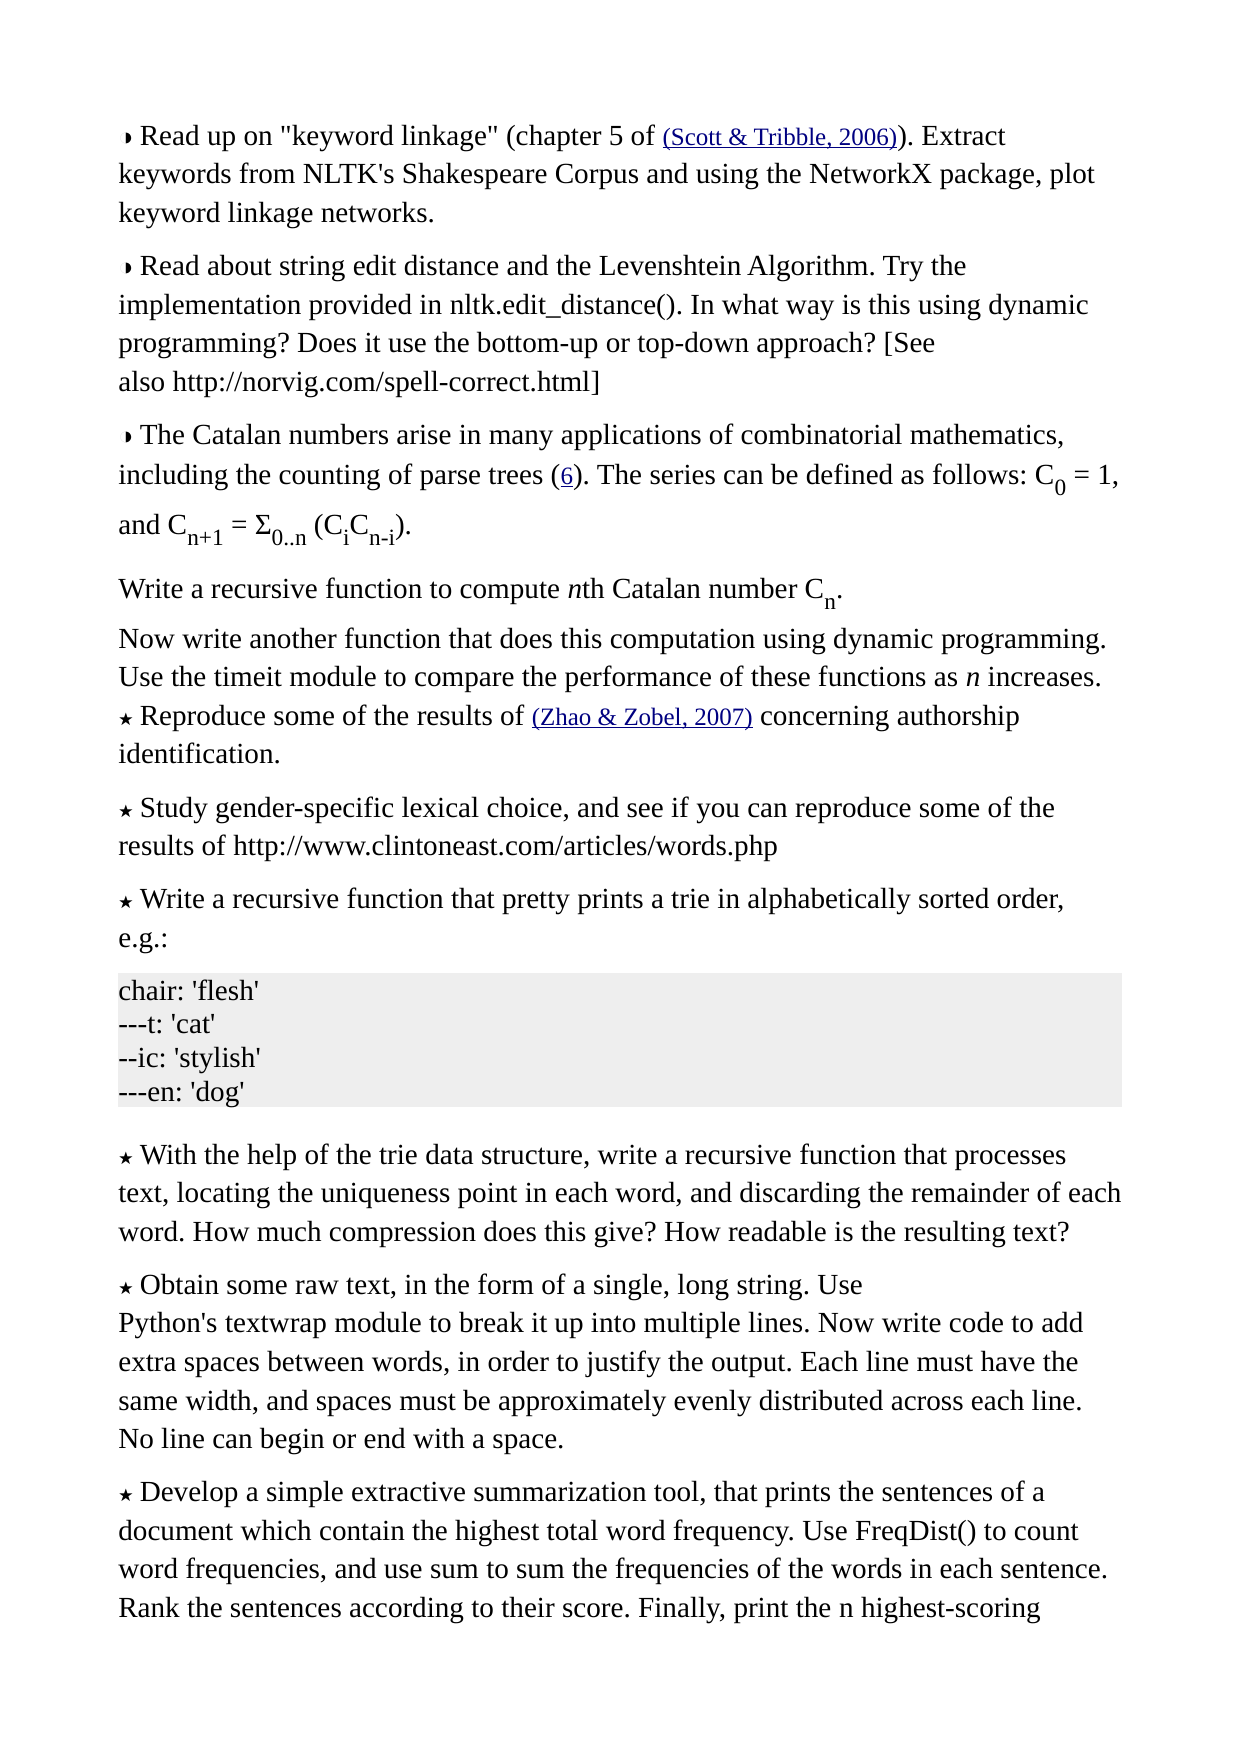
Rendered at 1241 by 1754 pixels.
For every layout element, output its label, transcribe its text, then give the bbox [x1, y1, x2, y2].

text --ic: 'stylish' [118, 1040, 1122, 1074]
text ★ Write a recursive function that pretty prints a trie in alphabetically sorted order, e.g.: [118, 881, 1122, 953]
text ---en: 'dog' [118, 1074, 1122, 1107]
text ◑ The Catalan numbers arise in many applications of combinatorial mathematics, including the counting of parse trees (6). The series can be defined as follows: C0 = 1, and Cn+1 = Σ0..n (CiCn-i). [118, 417, 1122, 550]
text Write a recursive function to compute nth Catalan number Cn. [118, 571, 1122, 614]
text ◑ Read up on "keyword linkage" (chapter 5 of (Scott & Tribble, 2006)). Extract keywords from NLTK's Shakespeare Corpus and using the NetworkX package, plot keyword linkage networks. [118, 118, 1122, 229]
text ★ With the help of the trie data structure, write a recursive function that processes text, locating the uniqueness point in each word, and discarding the remainder of each word. How much compression does this give? How readable is the resulting text? [118, 1137, 1122, 1247]
text ★ Reproduce some of the results of (Zhao & Zobel, 2007) concerning authorship identification. [118, 698, 1122, 770]
text Now write another function that does this computation using dynamic programming. [118, 621, 1122, 654]
text ★ Study gender-specific lexical choice, and see if you can reproduce some of the results of http://www.clintoneast.com/articles/words.php [118, 790, 1122, 862]
text chair: 'flesh' [118, 973, 1122, 1007]
text Use the timeit module to compare the performance of these functions as n increases. [118, 659, 1122, 693]
text ★ Develop a simple extractive summarization tool, that prints the sentences of a document which contain the highest total word frequency. Use FreqDist() to count word frequencies, and use sum to sum the frequencies of the words in each sentence. Rank the sentences according to their score. Finally, print the n highest-scoring [118, 1474, 1122, 1623]
text ---t: 'cat' [118, 1007, 1122, 1040]
text ★ Obtain some raw text, in the form of a single, long string. Use Python's textwrap module to break it up into multiple lines. Now write code to add extra spaces between words, in order to justify the output. Each line must have the same width, and spaces must be approximately evenly distributed across each line. No line can begin or end with a space. [118, 1267, 1122, 1455]
text ◑ Read about string edit distance and the Levenshtein Algorithm. Try the implementation provided in nltk.edit_distance(). In what way is this using dynamic programming? Does it use the bottom-up or top-down approach? [See also http://norvig.com/spell-correct.html] [118, 248, 1122, 397]
